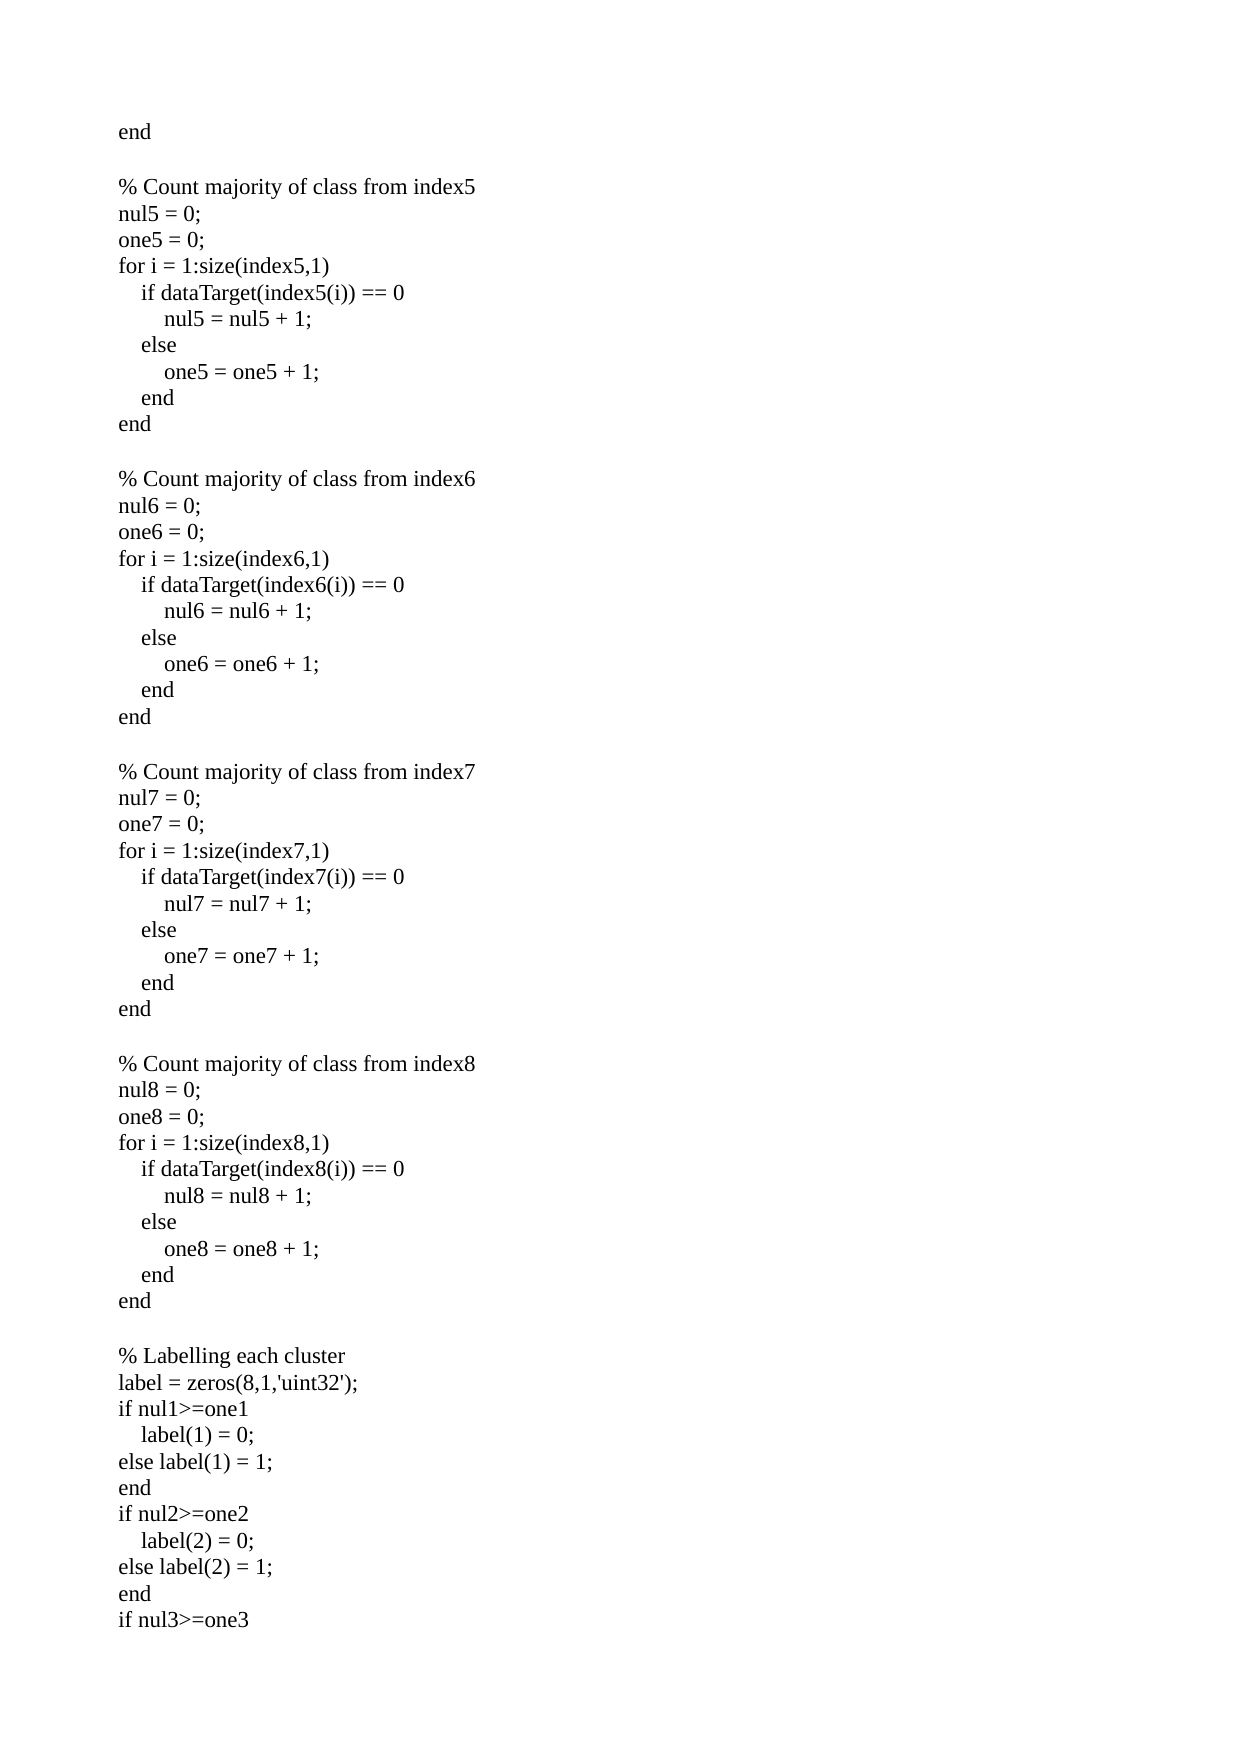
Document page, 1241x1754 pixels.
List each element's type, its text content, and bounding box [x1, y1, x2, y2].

text end [118, 1579, 1122, 1606]
text one7 = 0; [118, 811, 1122, 837]
text one6 = 0; [118, 518, 1122, 544]
text one5 = one5 + 1; [118, 358, 1122, 384]
text nul6 = nul6 + 1; [118, 597, 1122, 624]
text nul5 = 0; [118, 199, 1122, 226]
text end [118, 969, 1122, 995]
text nul7 = nul7 + 1; [118, 889, 1122, 916]
text one5 = 0; [118, 226, 1122, 252]
text if dataTarget(index8(i)) == 0 [118, 1156, 1122, 1182]
text end [118, 1261, 1122, 1287]
text else [118, 331, 1122, 358]
text end [118, 1474, 1122, 1501]
text label(1) = 0; [118, 1421, 1122, 1448]
text else [118, 1208, 1122, 1234]
text end [118, 676, 1122, 703]
text else [118, 916, 1122, 942]
text if dataTarget(index6(i)) == 0 [118, 571, 1122, 597]
text % Labelling each cluster [118, 1342, 1122, 1369]
text % Count majority of class from index5 [118, 173, 1122, 199]
text one8 = one8 + 1; [118, 1234, 1122, 1261]
text % Count majority of class from index8 [118, 1050, 1122, 1076]
text % Count majority of class from index7 [118, 758, 1122, 784]
text % Count majority of class from index6 [118, 466, 1122, 492]
text end [118, 995, 1122, 1021]
text if dataTarget(index5(i)) == 0 [118, 279, 1122, 305]
text end [118, 1287, 1122, 1314]
text else label(1) = 1; [118, 1448, 1122, 1474]
text end [118, 703, 1122, 729]
text nul7 = 0; [118, 784, 1122, 811]
text if dataTarget(index7(i)) == 0 [118, 863, 1122, 889]
text nul8 = 0; [118, 1076, 1122, 1103]
text if nul3>=one3 [118, 1606, 1122, 1632]
text for i = 1:size(index8,1) [118, 1129, 1122, 1156]
text for i = 1:size(index6,1) [118, 544, 1122, 571]
text for i = 1:size(index7,1) [118, 837, 1122, 863]
text nul8 = nul8 + 1; [118, 1182, 1122, 1208]
text label(2) = 0; [118, 1527, 1122, 1553]
text one8 = 0; [118, 1103, 1122, 1129]
text if nul2>=one2 [118, 1501, 1122, 1527]
text one6 = one6 + 1; [118, 650, 1122, 676]
text end [118, 384, 1122, 410]
text end [118, 118, 1122, 144]
text end [118, 410, 1122, 437]
text for i = 1:size(index5,1) [118, 252, 1122, 279]
text one7 = one7 + 1; [118, 942, 1122, 969]
text nul6 = 0; [118, 492, 1122, 518]
text label = zeros(8,1,'uint32'); [118, 1369, 1122, 1395]
text else label(2) = 1; [118, 1553, 1122, 1579]
text else [118, 624, 1122, 650]
text if nul1>=one1 [118, 1395, 1122, 1421]
text nul5 = nul5 + 1; [118, 305, 1122, 331]
